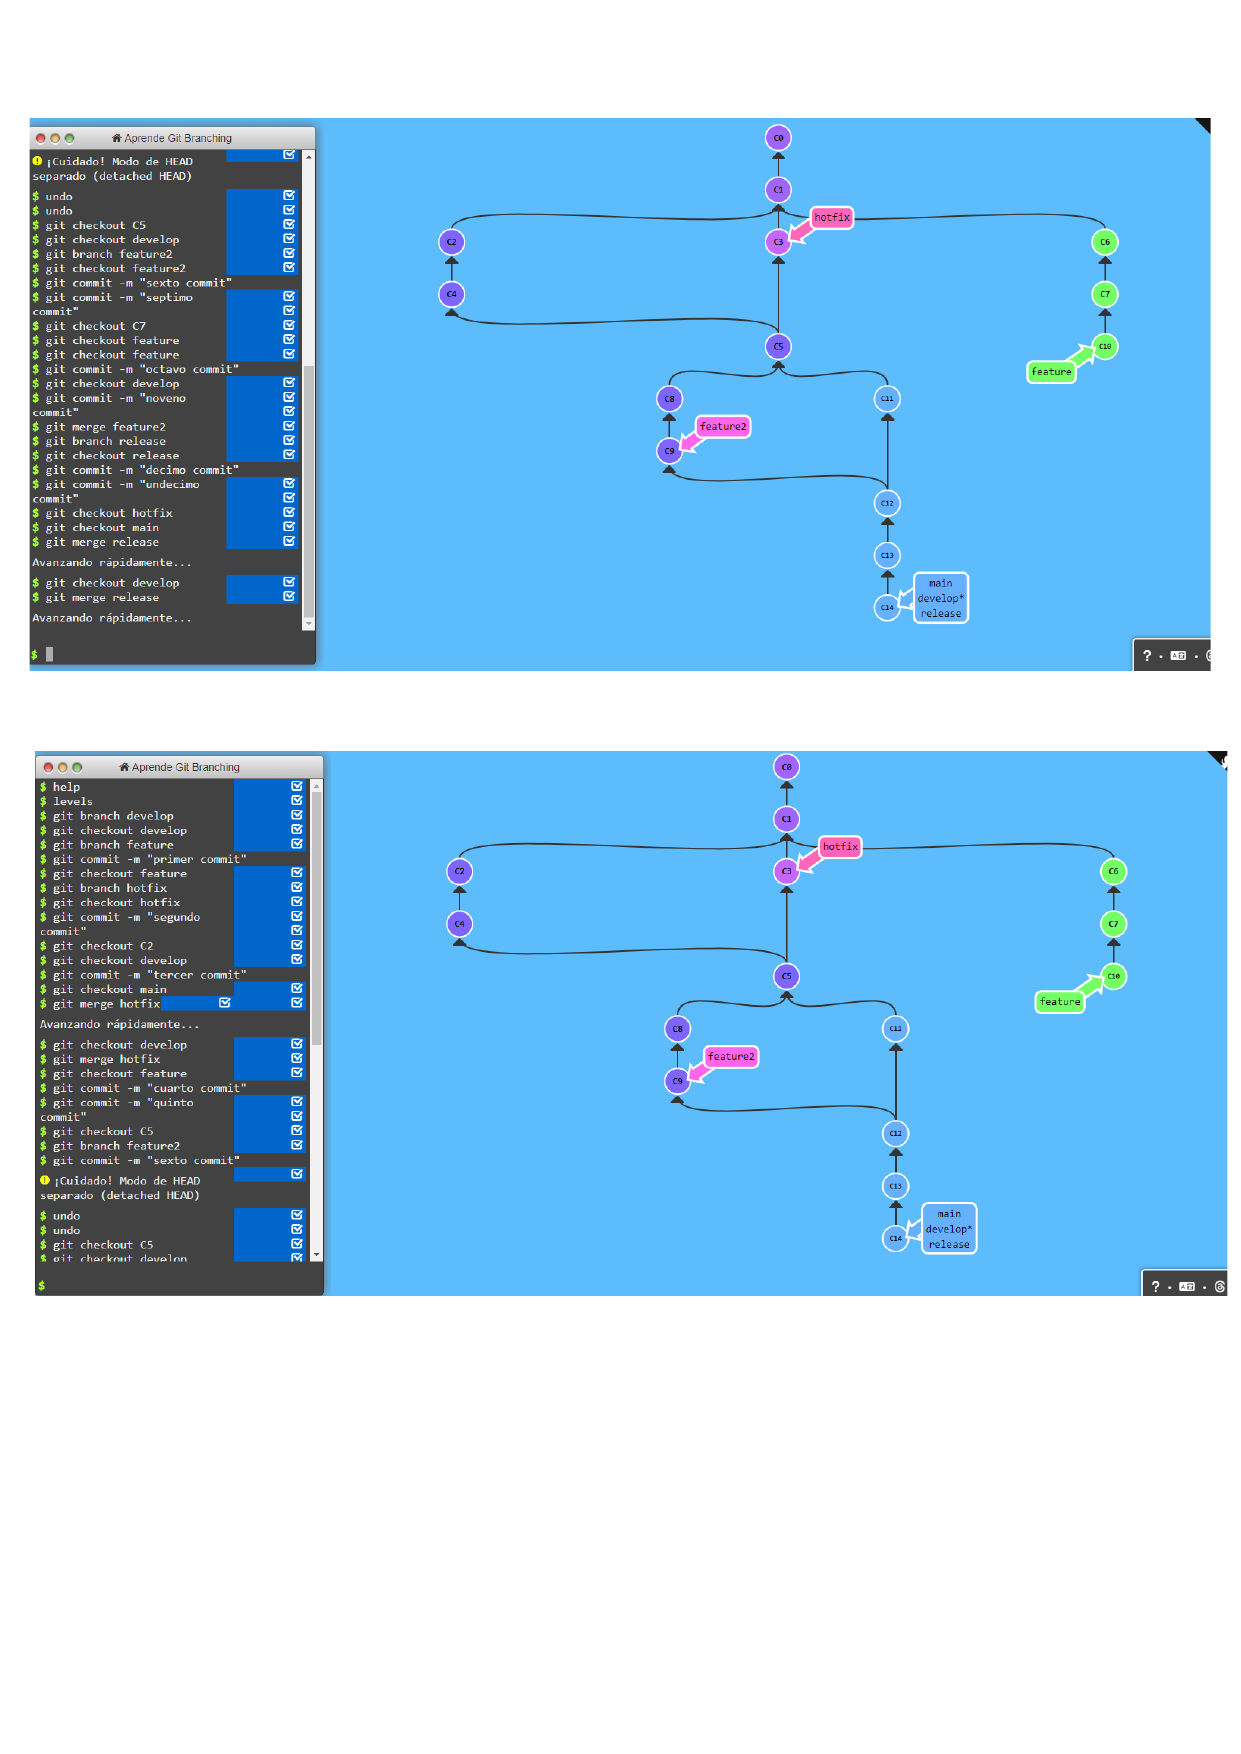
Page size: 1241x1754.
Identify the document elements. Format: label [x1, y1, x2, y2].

picture [29, 118, 1211, 671]
picture [35, 751, 1228, 1296]
